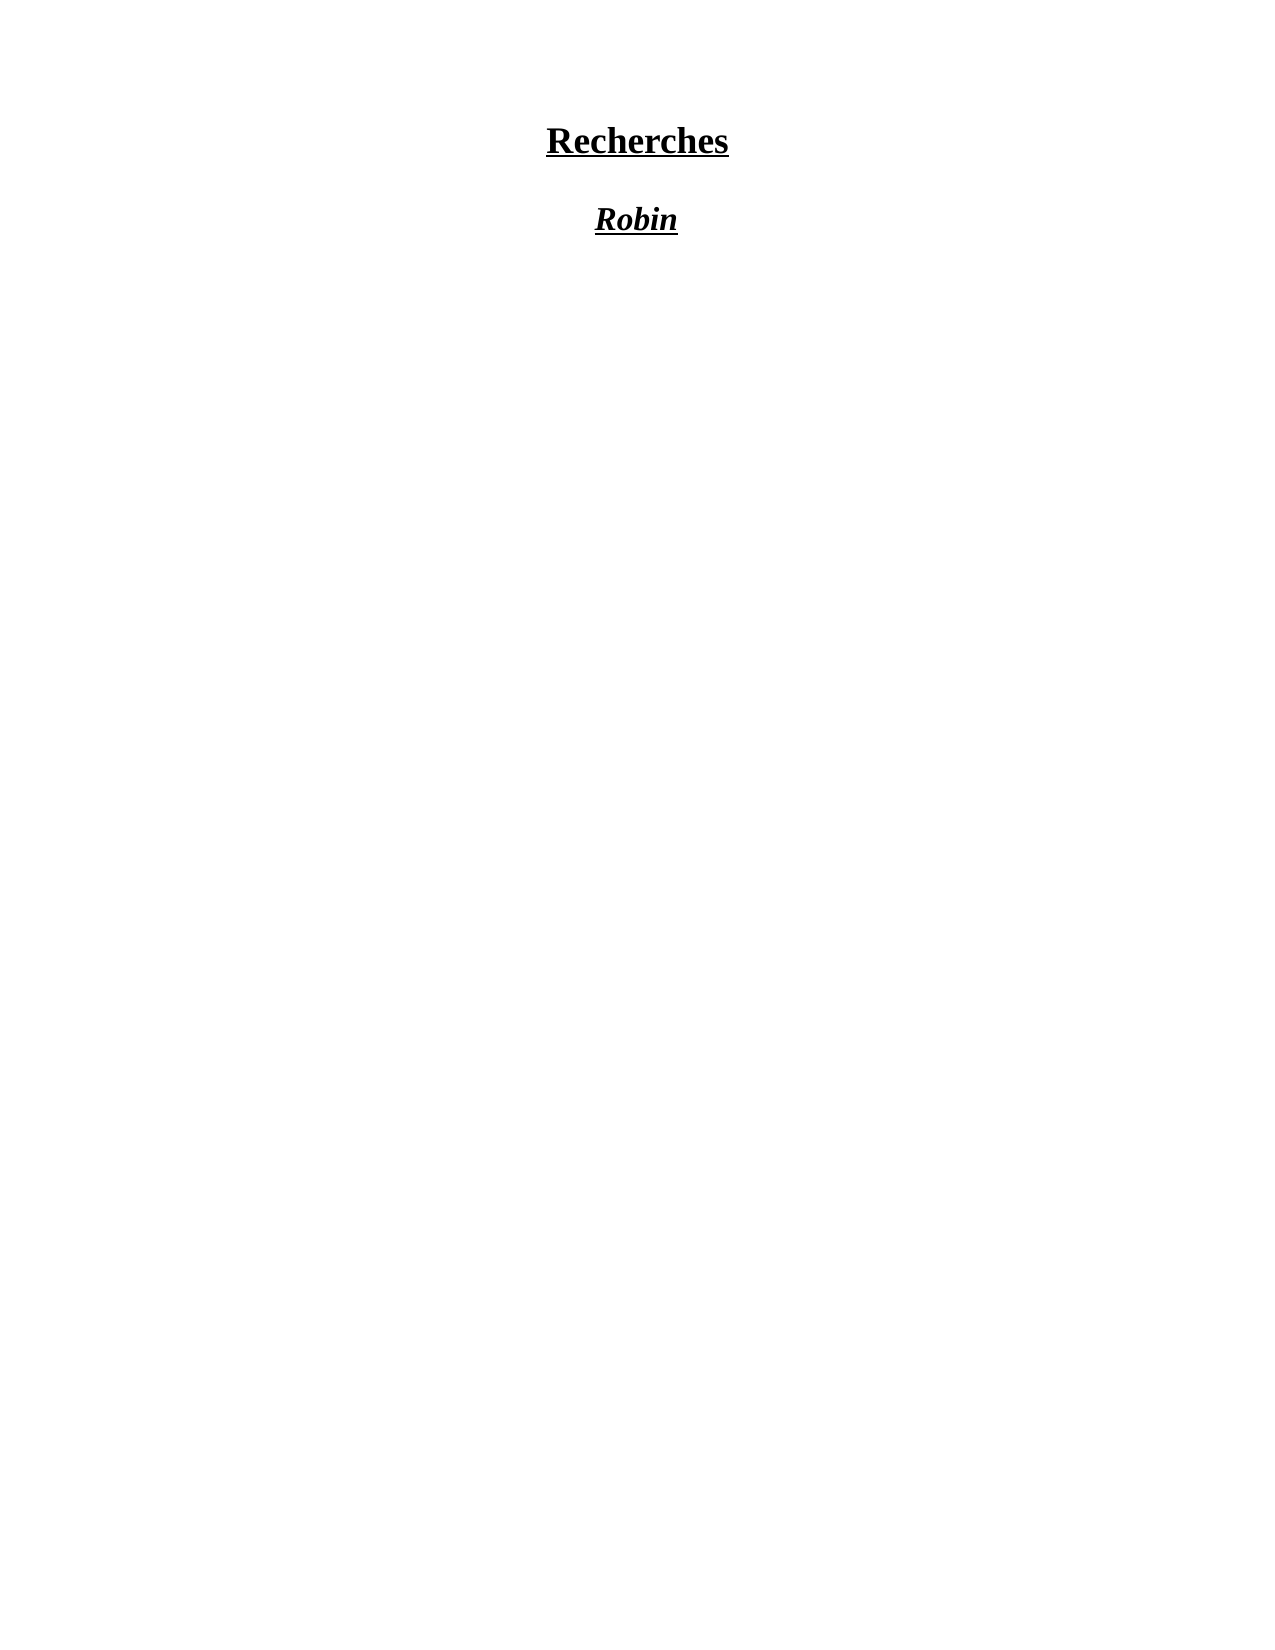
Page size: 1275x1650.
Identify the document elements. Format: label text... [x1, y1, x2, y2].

text Robin [118, 199, 1157, 238]
text Recherches [118, 118, 1157, 161]
